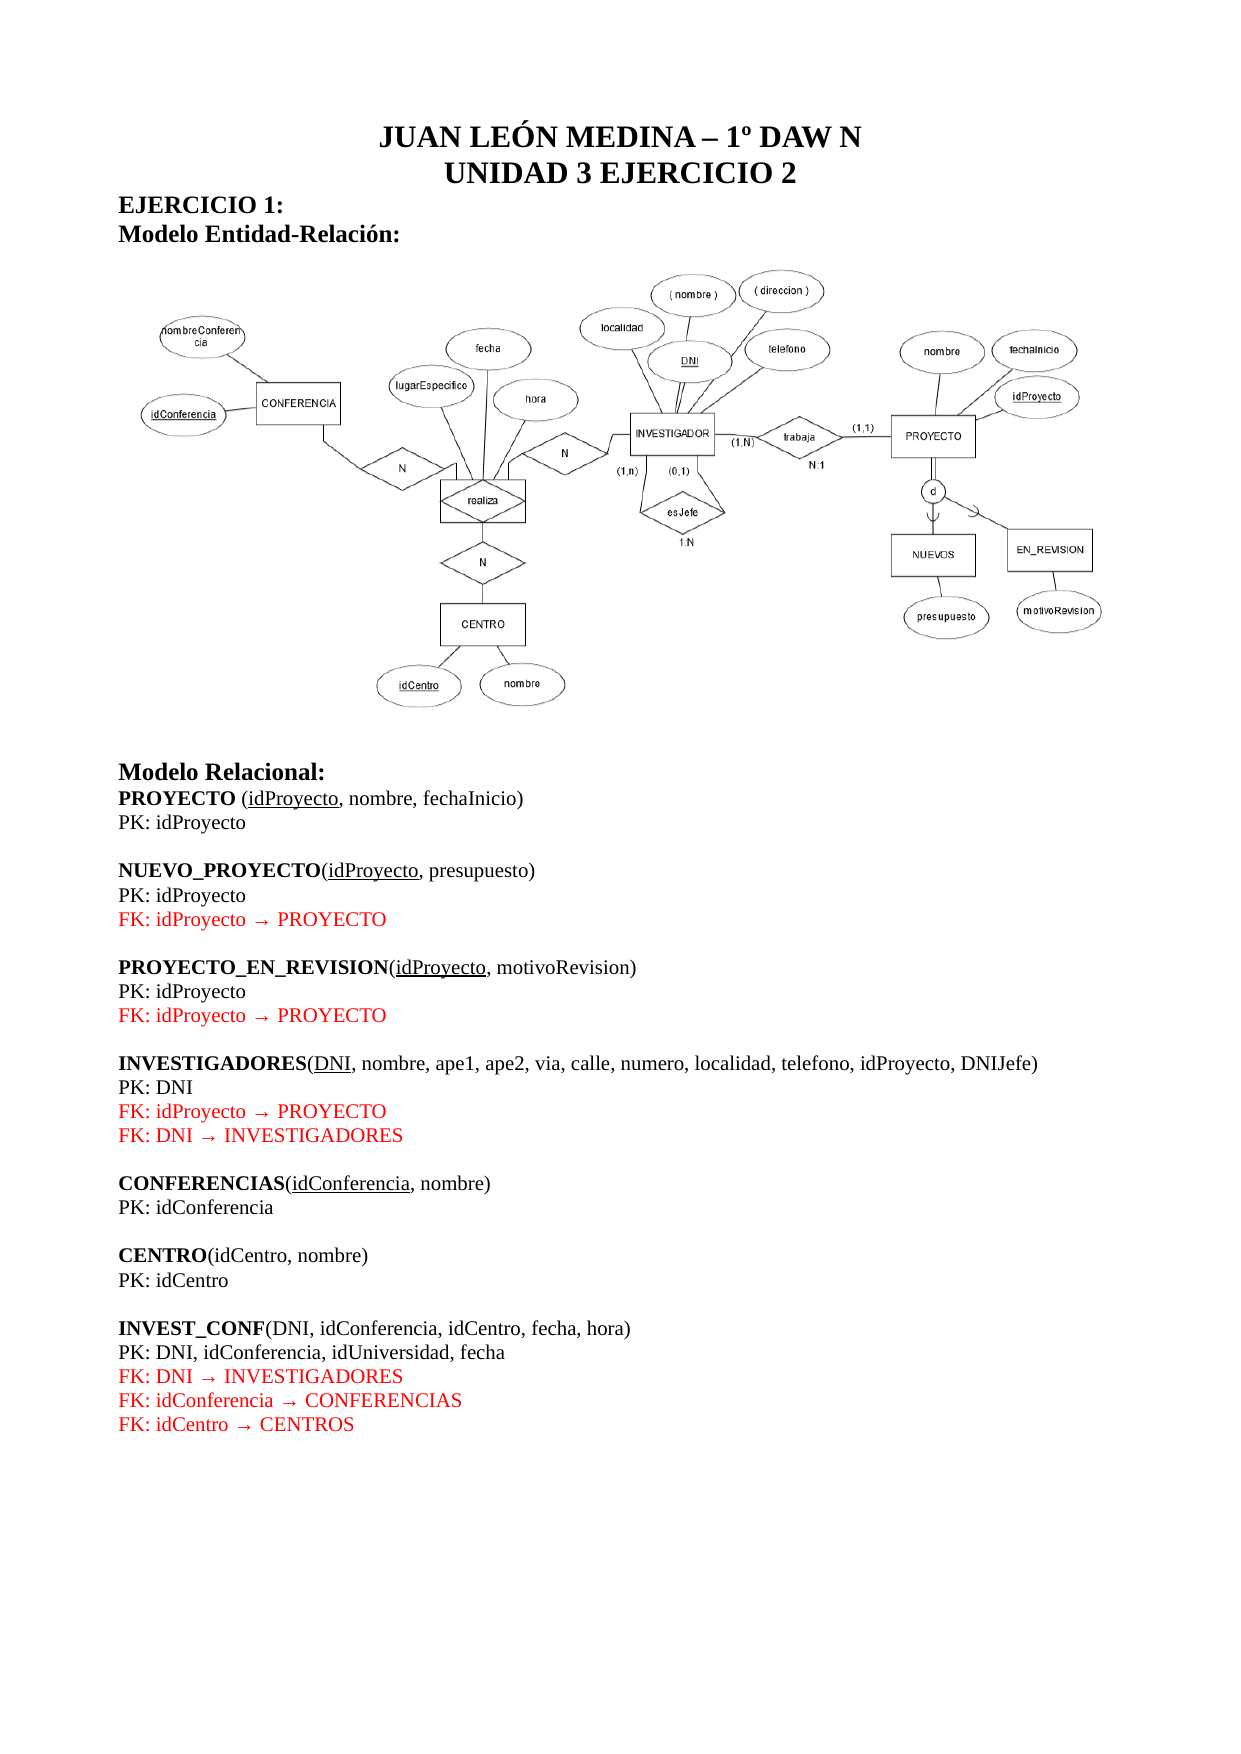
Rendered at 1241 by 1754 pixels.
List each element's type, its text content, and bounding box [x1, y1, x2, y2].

text FK: idCentro → CENTROS [118, 1412, 1122, 1436]
text PK: idCentro [118, 1267, 1122, 1292]
text PK: idConferencia [118, 1195, 1122, 1219]
text Modelo Entidad-Relación: [118, 219, 1122, 247]
text FK: idConferencia → CONFERENCIAS [118, 1388, 1122, 1412]
picture [118, 247, 1123, 729]
text FK: idProyecto → PROYECTO [118, 1003, 1122, 1027]
text CONFERENCIAS(idConferencia, nombre) [118, 1171, 1122, 1195]
text PROYECTO_EN_REVISION(idProyecto, motivoRevision) PK: idProyecto [118, 931, 1122, 1003]
text FK: DNI → INVESTIGADORES [118, 1364, 1122, 1388]
text INVEST_CONF(DNI, idConferencia, idCentro, fecha, hora) [118, 1316, 1122, 1340]
text INVESTIGADORES(DNI, nombre, ape1, ape2, via, calle, numero, localidad, telefono, idProyecto, DNIJefe) [118, 1051, 1122, 1075]
text PK: DNI [118, 1075, 1122, 1099]
text PK: DNI, idConferencia, idUniversidad, fecha [118, 1340, 1122, 1364]
text CENTRO(idCentro, nombre) [118, 1243, 1122, 1267]
text PROYECTO (idProyecto, nombre, fechaInicio) [118, 786, 1122, 810]
text Modelo Relacional: [118, 757, 1122, 786]
text UNIDAD 3 EJERCICIO 2 [118, 154, 1122, 190]
text FK: DNI → INVESTIGADORES [118, 1123, 1122, 1147]
text PK: idProyecto NUEVO_PROYECTO(idProyecto, presupuesto) PK: idProyecto FK: idProyecto → PROYECTO [118, 810, 1122, 931]
text JUAN LEÓN MEDINA – 1º DAW N [118, 118, 1122, 154]
text EJERCICIO 1: [118, 190, 1122, 219]
text FK: idProyecto → PROYECTO [118, 1099, 1122, 1123]
